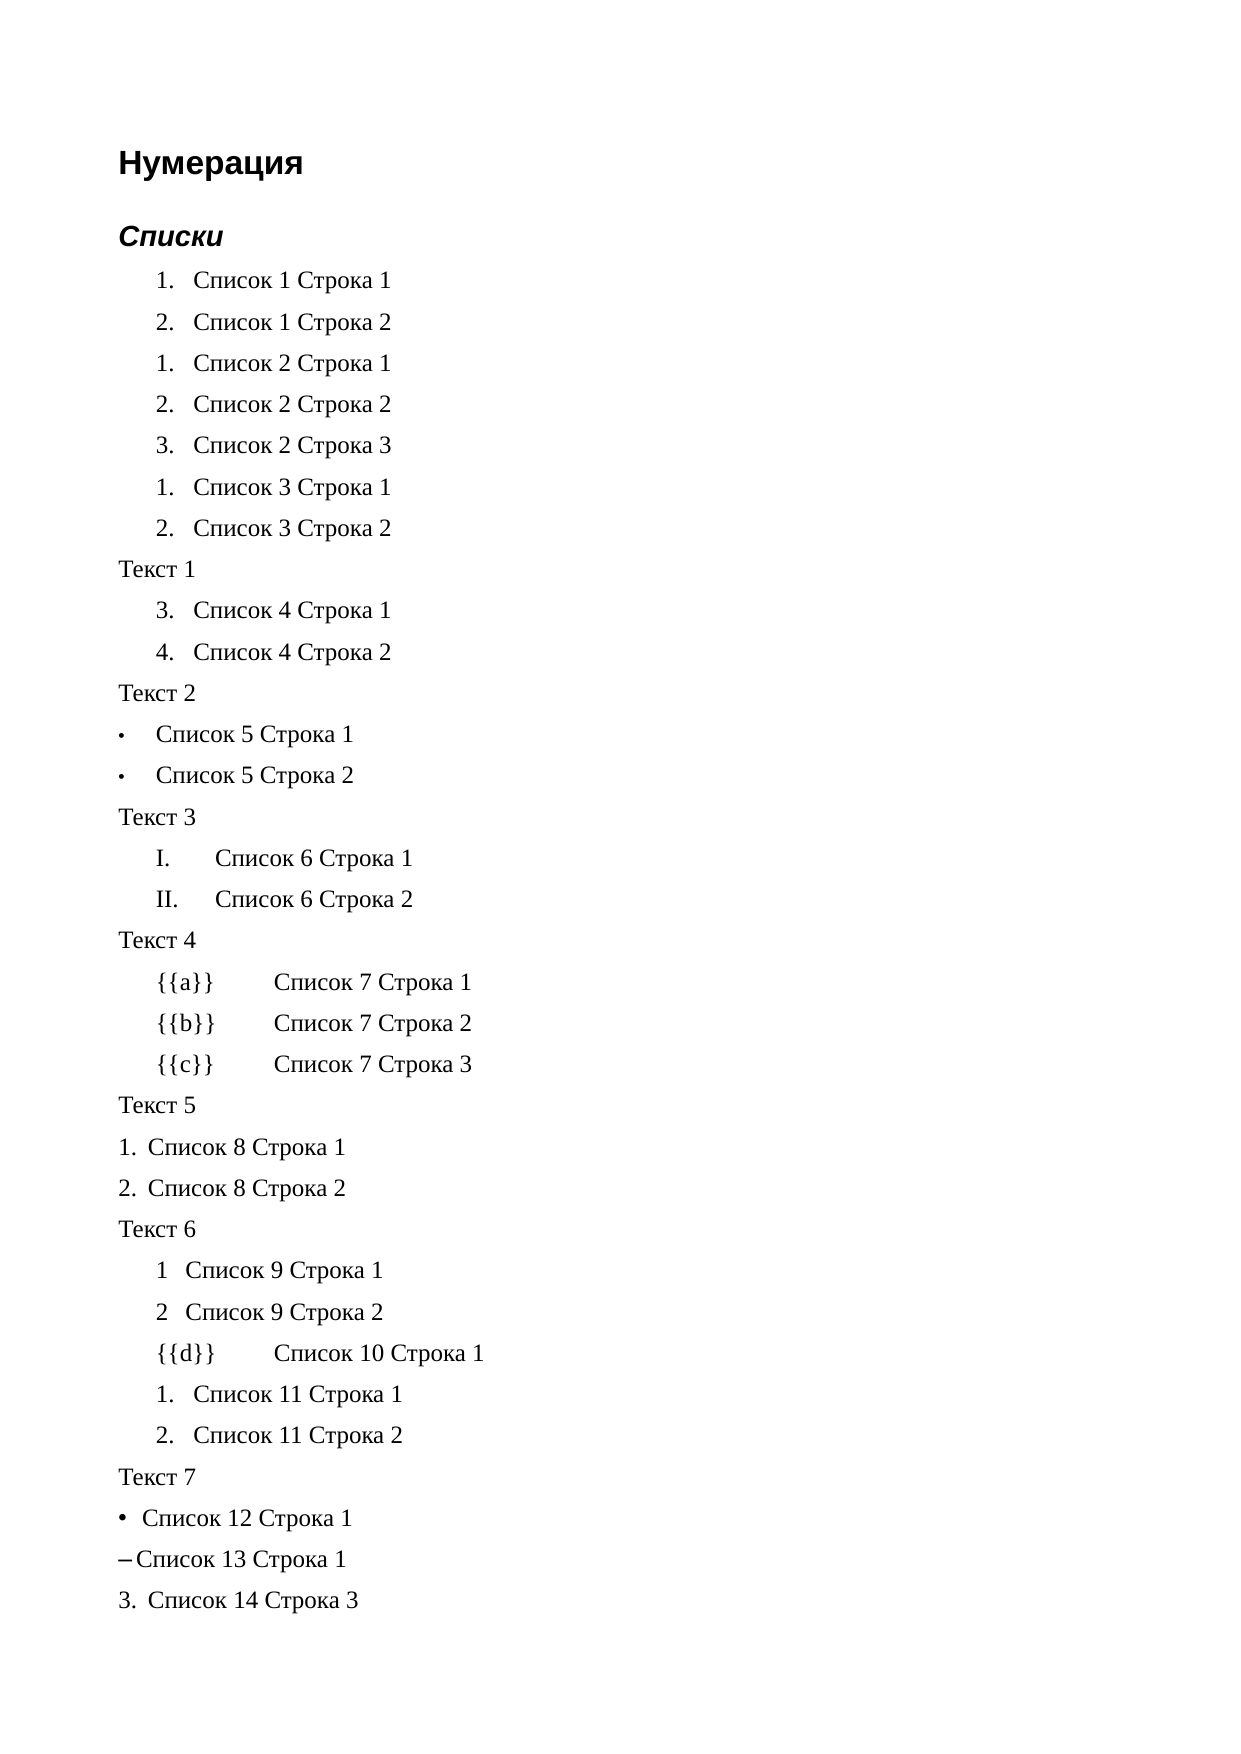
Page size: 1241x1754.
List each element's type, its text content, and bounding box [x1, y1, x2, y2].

list Список 7 Строка 1 [156, 967, 1122, 995]
list Список 13 Строка 1 [118, 1544, 1122, 1573]
list Список 14 Строка 3 [118, 1585, 1122, 1614]
list Список 11 Строка 1 [156, 1379, 1122, 1408]
list Список 11 Строка 2 [156, 1420, 1122, 1449]
text Текст 7 [118, 1462, 1122, 1490]
list Список 12 Строка 1 [118, 1503, 1122, 1532]
list Список 1 Строка 1 [156, 265, 1122, 294]
list Список 2 Строка 2 [156, 389, 1122, 418]
list Список 9 Строка 1 [156, 1255, 1122, 1284]
list Список 4 Строка 2 [156, 637, 1122, 665]
list Список 8 Строка 1 [118, 1132, 1122, 1160]
list Список 7 Строка 3 [156, 1049, 1122, 1078]
subtitle Списки [118, 219, 1122, 253]
text Текст 2 [118, 678, 1122, 707]
list Список 2 Строка 1 [156, 348, 1122, 377]
list Список 5 Строка 1 [118, 719, 1122, 748]
text Текст 4 [118, 925, 1122, 954]
list Список 1 Строка 2 [156, 307, 1122, 335]
list Список 3 Строка 1 [156, 472, 1122, 500]
text Текст 6 [118, 1214, 1122, 1243]
subtitle Нумерация [118, 143, 1122, 182]
list Список 8 Строка 2 [118, 1173, 1122, 1202]
list Список 6 Строка 2 [156, 884, 1122, 913]
list Список 10 Строка 1 [156, 1338, 1122, 1367]
list Список 3 Строка 2 [156, 513, 1122, 542]
text Текст 1 [118, 554, 1122, 583]
text Текст 3 [118, 802, 1122, 830]
list Список 2 Строка 3 [156, 430, 1122, 459]
list Список 7 Строка 2 [156, 1008, 1122, 1037]
list Список 6 Строка 1 [156, 843, 1122, 872]
list Список 5 Строка 2 [118, 760, 1122, 789]
list Список 9 Строка 2 [156, 1297, 1122, 1325]
text Текст 5 [118, 1090, 1122, 1119]
list Список 4 Строка 1 [156, 595, 1122, 624]
